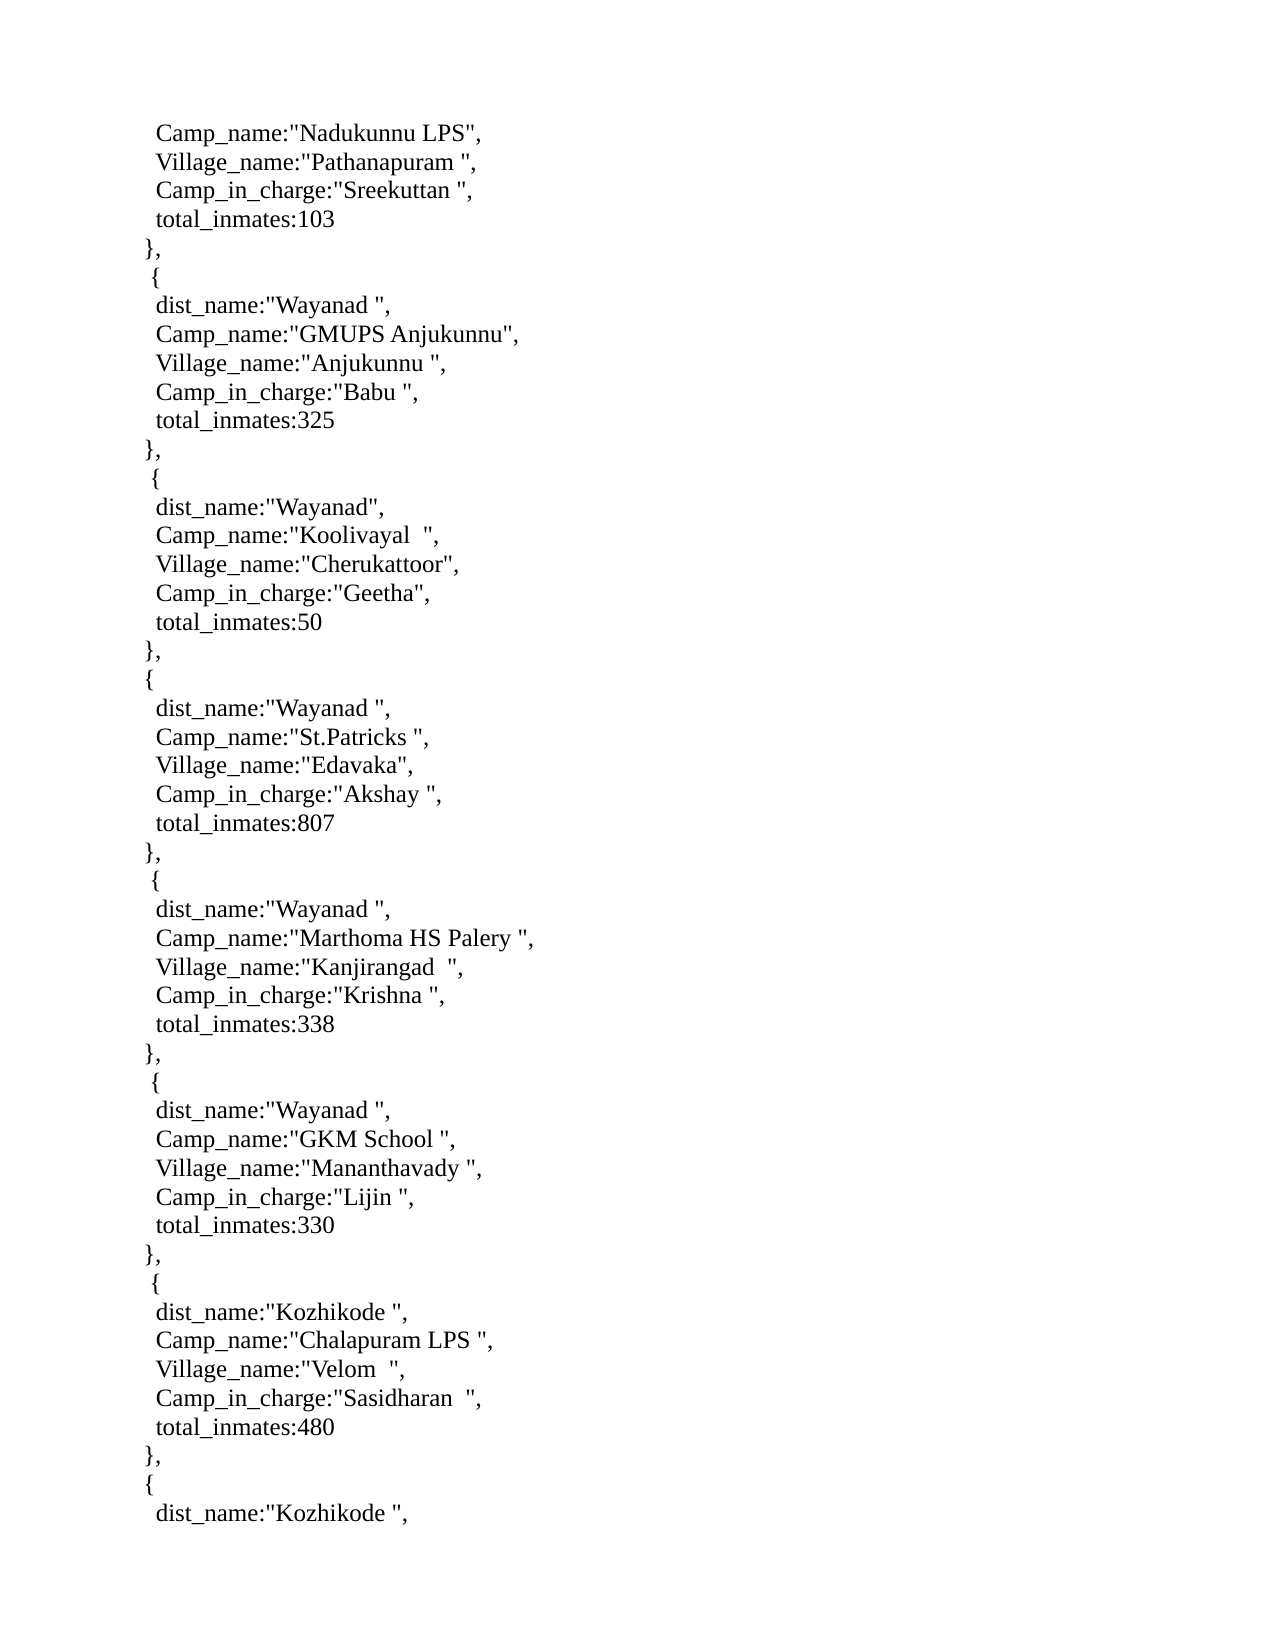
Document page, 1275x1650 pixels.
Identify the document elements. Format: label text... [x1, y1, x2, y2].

text }, [118, 1239, 1157, 1268]
text }, [118, 434, 1157, 463]
text { [118, 1268, 1157, 1297]
text Village_name:"Velom ", [118, 1354, 1157, 1383]
text Camp_in_charge:"Geetha", [118, 578, 1157, 607]
text total_inmates:807 [118, 808, 1157, 837]
text total_inmates:330 [118, 1211, 1157, 1239]
text { [118, 664, 1157, 693]
text Camp_name:"GMUPS Anjukunnu", [118, 319, 1157, 348]
text }, [118, 1038, 1157, 1067]
text Camp_name:"Marthoma HS Palery ", [118, 923, 1157, 952]
text dist_name:"Kozhikode ", [118, 1297, 1157, 1326]
text { [118, 1067, 1157, 1096]
text Village_name:"Cherukattoor", [118, 549, 1157, 578]
text Camp_in_charge:"Akshay ", [118, 779, 1157, 808]
text Camp_in_charge:"Lijin ", [118, 1182, 1157, 1211]
text Camp_name:"St.Patricks ", [118, 722, 1157, 751]
text { [118, 866, 1157, 894]
text { [118, 1469, 1157, 1498]
text Village_name:"Edavaka", [118, 751, 1157, 779]
text Camp_in_charge:"Sreekuttan ", [118, 176, 1157, 204]
text Camp_name:"Koolivayal ", [118, 521, 1157, 549]
text Village_name:"Mananthavady ", [118, 1153, 1157, 1182]
text total_inmates:480 [118, 1412, 1157, 1441]
text Village_name:"Anjukunnu ", [118, 348, 1157, 377]
text }, [118, 1441, 1157, 1469]
text dist_name:"Wayanad ", [118, 693, 1157, 722]
text Camp_name:"Chalapuram LPS ", [118, 1326, 1157, 1354]
text { [118, 463, 1157, 492]
text dist_name:"Wayanad ", [118, 1096, 1157, 1124]
text Camp_name:"Nadukunnu LPS", [118, 118, 1157, 147]
text total_inmates:325 [118, 406, 1157, 434]
text { [118, 262, 1157, 291]
text Village_name:"Kanjirangad ", [118, 952, 1157, 981]
text Camp_in_charge:"Sasidharan ", [118, 1383, 1157, 1412]
text Camp_name:"GKM School ", [118, 1124, 1157, 1153]
text Village_name:"Pathanapuram ", [118, 147, 1157, 176]
text Camp_in_charge:"Babu ", [118, 377, 1157, 406]
text dist_name:"Kozhikode ", [118, 1498, 1157, 1527]
text dist_name:"Wayanad ", [118, 894, 1157, 923]
text dist_name:"Wayanad ", [118, 291, 1157, 319]
text dist_name:"Wayanad", [118, 492, 1157, 521]
text total_inmates:103 [118, 204, 1157, 233]
text total_inmates:338 [118, 1009, 1157, 1038]
text }, [118, 636, 1157, 664]
text }, [118, 233, 1157, 262]
text Camp_in_charge:"Krishna ", [118, 981, 1157, 1009]
text }, [118, 837, 1157, 866]
text total_inmates:50 [118, 607, 1157, 636]
